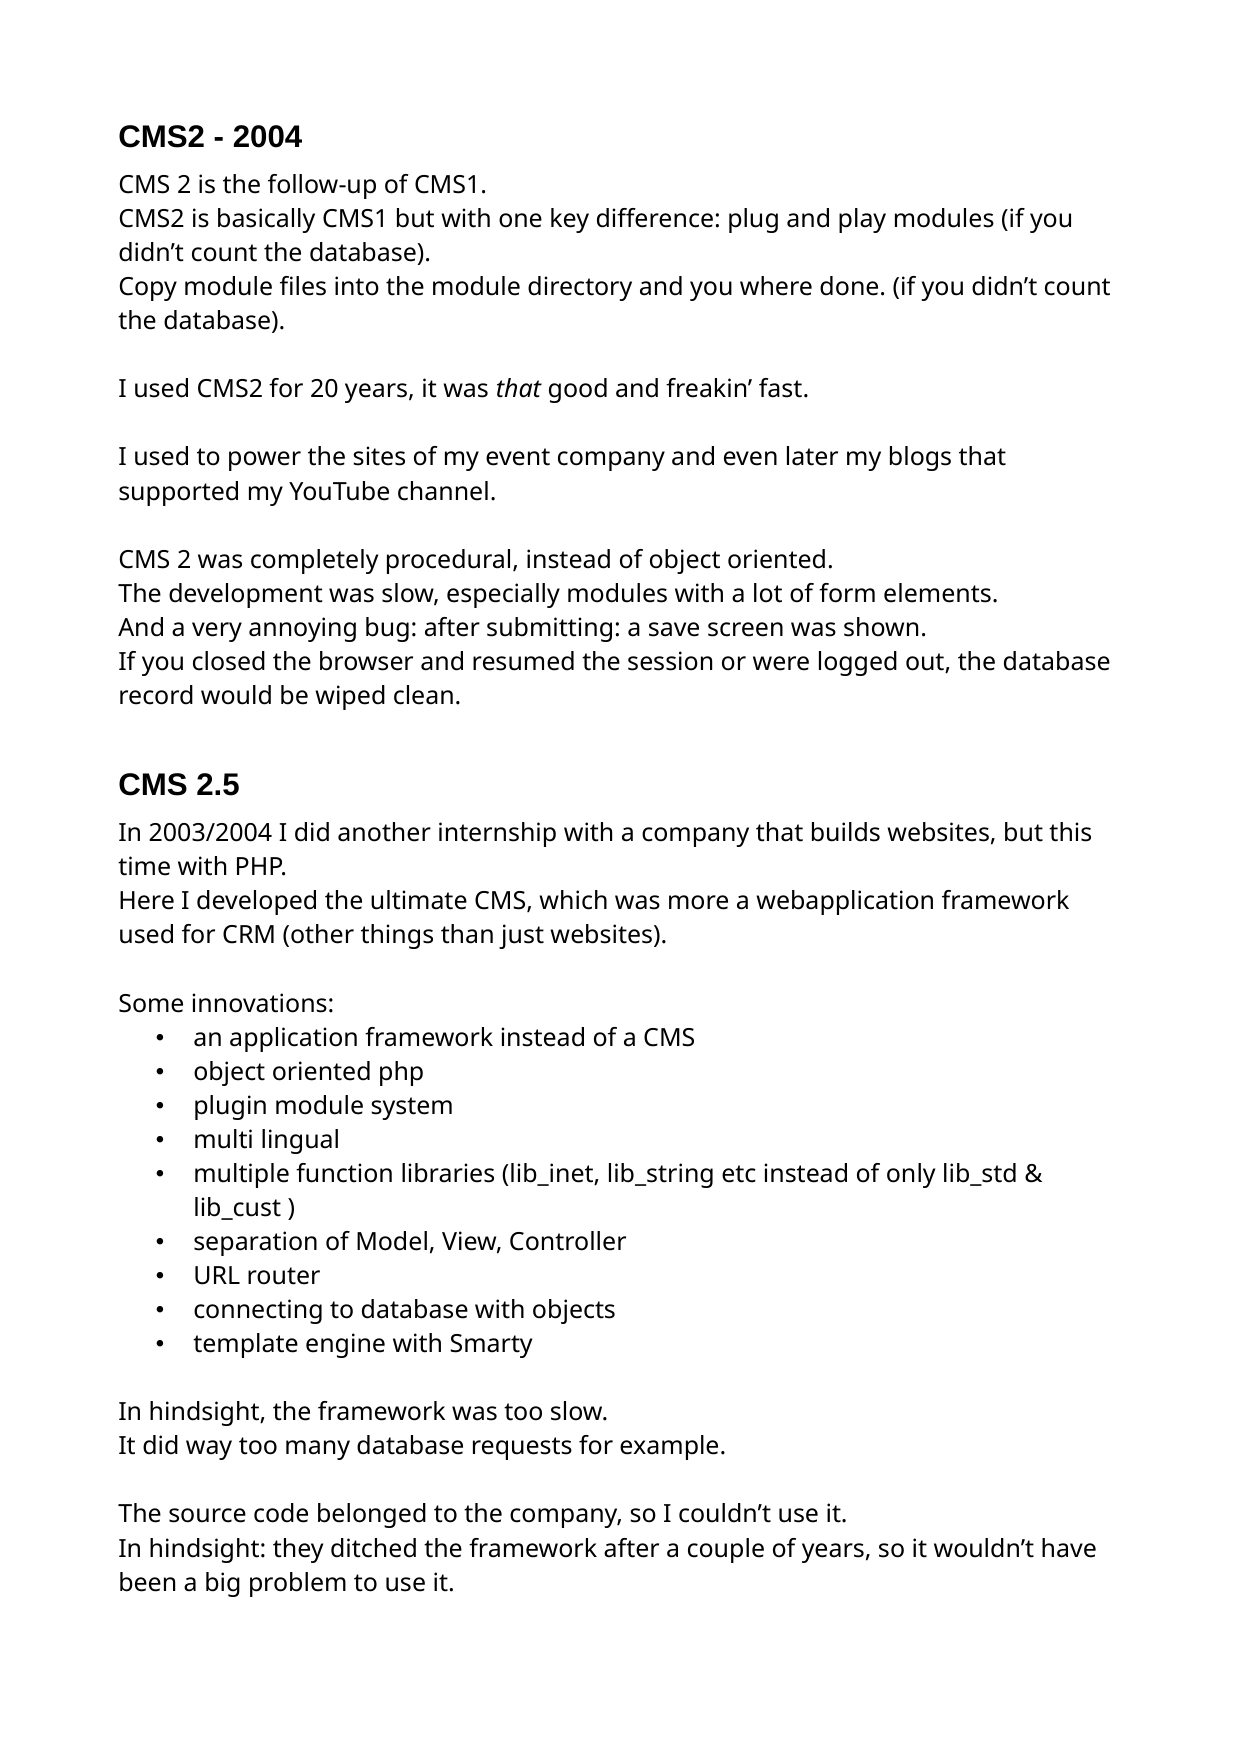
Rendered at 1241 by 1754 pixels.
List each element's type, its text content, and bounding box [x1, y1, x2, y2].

list multi lingual [156, 1121, 1122, 1156]
text I used CMS2 for 20 years, it was that good and freakin’ fast. [118, 371, 1122, 405]
text Here I developed the ultimate CMS, which was more a webapplication framework used for CRM (other things than just websites). [118, 883, 1122, 951]
text It did way too many database requests for example. [118, 1428, 1122, 1462]
text Some innovations: [118, 985, 1122, 1019]
list URL router [156, 1258, 1122, 1292]
text In hindsight, the framework was too slow. [118, 1394, 1122, 1428]
text I used to power the sites of my event company and even later my blogs that supported my YouTube channel. [118, 439, 1122, 507]
text And a very annoying bug: after submitting: a save screen was shown. If you closed the browser and resumed the session or were logged out, the database record would be wiped clean. [118, 609, 1122, 712]
list connecting to database with objects [156, 1292, 1122, 1326]
text The source code belonged to the company, so I couldn’t use it. In hindsight: they ditched the framework after a couple of years, so it wouldn’t have been a big problem to use it. [118, 1496, 1122, 1598]
list object oriented php [156, 1053, 1122, 1087]
text CMS 2 is the follow-up of CMS1. [118, 167, 1122, 201]
subtitle CMS 2.5 [118, 766, 1122, 802]
text CMS2 is basically CMS1 but with one key difference: plug and play modules (if you didn’t count the database). [118, 201, 1122, 269]
list separation of Model, View, Controller [156, 1224, 1122, 1258]
list plugin module system [156, 1087, 1122, 1121]
subtitle CMS2 - 2004 [118, 118, 1122, 154]
text In 2003/2004 I did another internship with a company that builds websites, but this time with PHP. [118, 815, 1122, 883]
list multiple function libraries (lib_inet, lib_string etc instead of only lib_std & lib_cust ) [156, 1156, 1122, 1224]
text CMS 2 was completely procedural, instead of object oriented. The development was slow, especially modules with a lot of form elements. [118, 541, 1122, 609]
text Copy module files into the module directory and you where done. (if you didn’t count the database). [118, 269, 1122, 337]
list an application framework instead of a CMS [156, 1019, 1122, 1053]
list template engine with Smarty [156, 1326, 1122, 1360]
